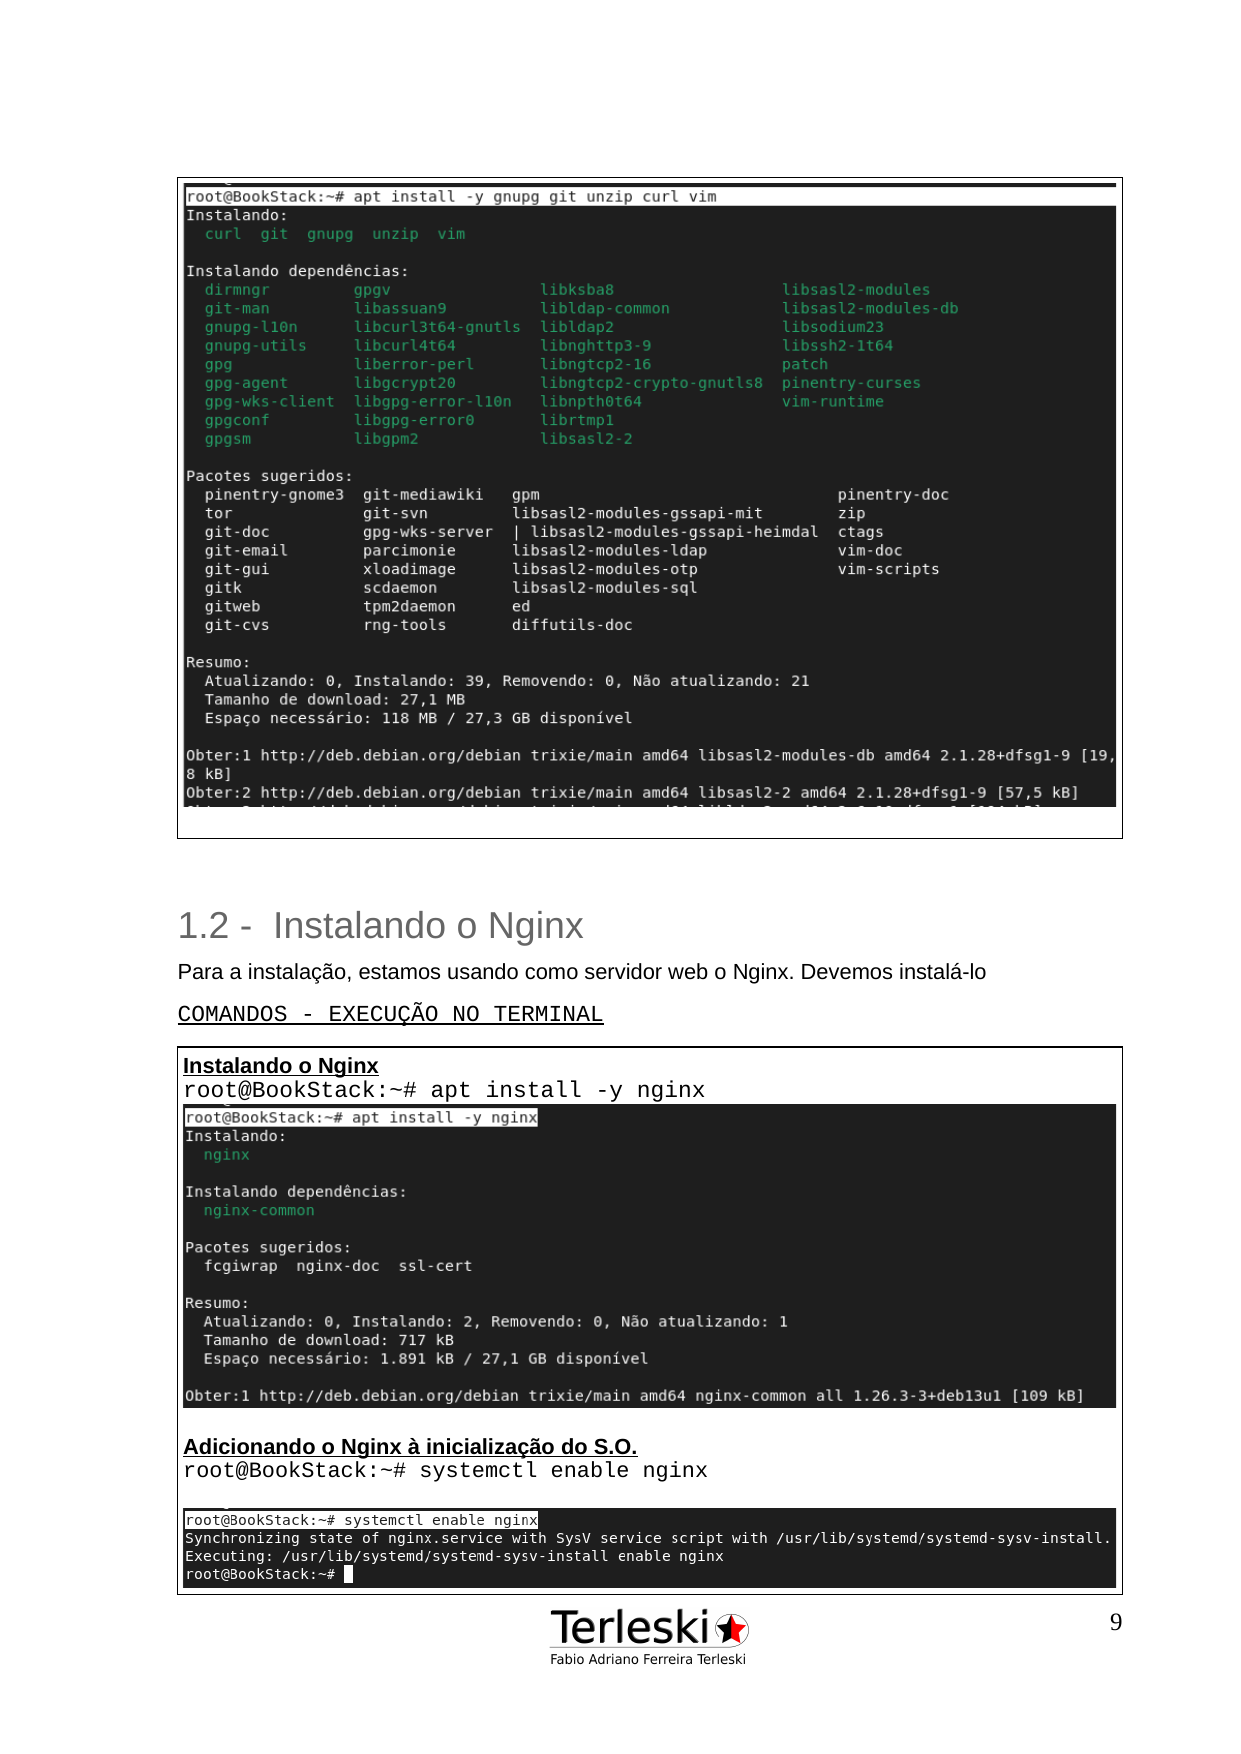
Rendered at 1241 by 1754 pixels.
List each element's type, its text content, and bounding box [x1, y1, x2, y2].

text COMANDOS - EXECUÇÃO NO TERMINAL [177, 1002, 1122, 1028]
table_header Instalando o Nginx root@BookStack:~# apt install -y nginx Adicionando o Nginx à inicialização do S.O. root@BookStack:~# systemctl enable nginx [178, 1048, 1122, 1593]
picture [182, 183, 1117, 807]
picture [182, 1508, 1117, 1588]
picture [549, 1607, 750, 1667]
picture [182, 1104, 1117, 1408]
text Para a instalação, estamos usando como servidor web o Nginx. Devemos instalá-lo [177, 958, 1122, 984]
table_header [178, 178, 1122, 837]
subtitle 1.2 - Instalando o Nginx [177, 903, 1122, 946]
